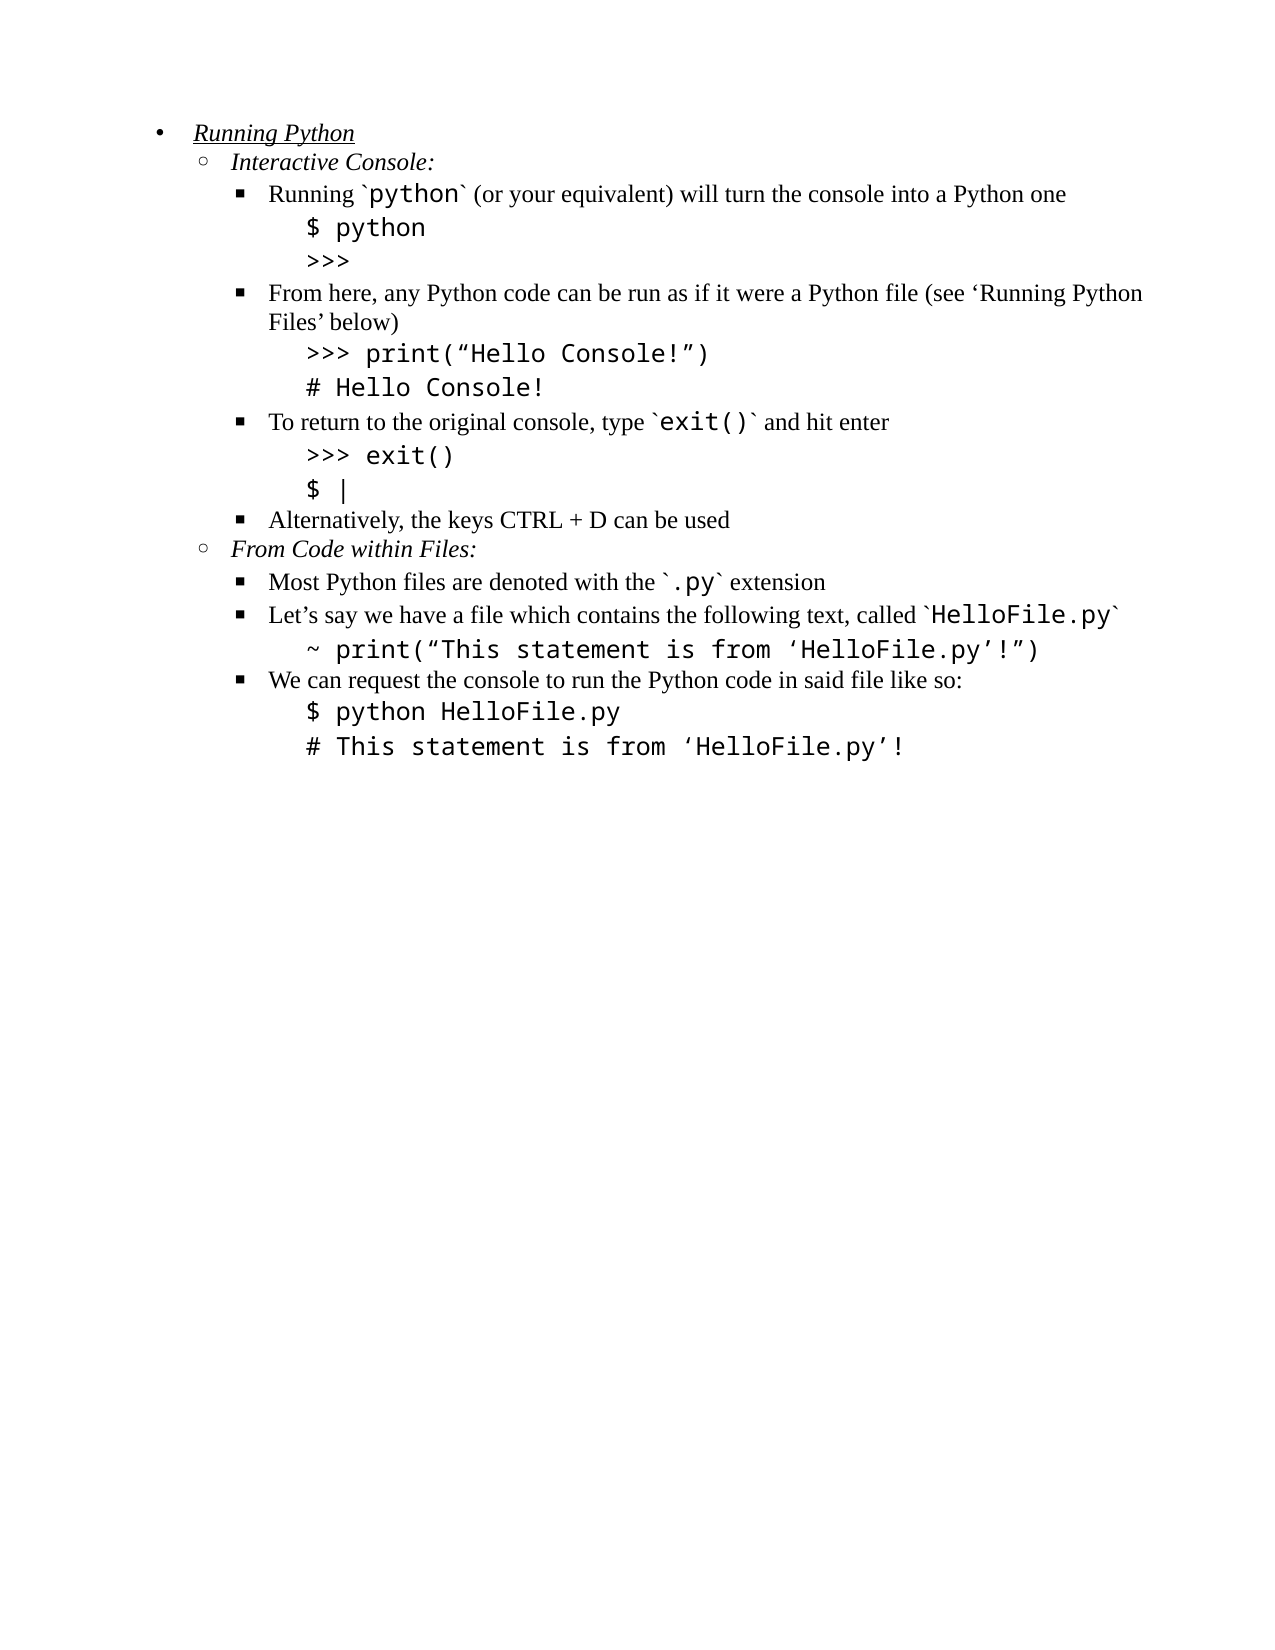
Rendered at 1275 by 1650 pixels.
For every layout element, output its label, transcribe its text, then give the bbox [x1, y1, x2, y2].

list Interactive Console: [193, 147, 1157, 176]
list To return to the original console, type `exit()` and hit enter [231, 403, 1157, 437]
list Alternatively, the keys CTRL + D can be used [231, 506, 1157, 534]
list Running `python` (or your equivalent) will turn the console into a Python one [231, 176, 1157, 210]
list Let’s say we have a file which contains the following text, called `HelloFile.py` [231, 597, 1157, 631]
list ~ print(“This statement is from ‘HelloFile.py’!”) [268, 631, 1157, 665]
list From here, any Python code can be run as if it were a Python file (see ‘Running Python Files’ below) [231, 278, 1157, 335]
list >>> print(“Hello Console!”) # Hello Console! [268, 335, 1157, 403]
list >>> exit() $ | [268, 437, 1157, 506]
list Most Python files are denoted with the `.py` extension [231, 563, 1157, 597]
list $ python HelloFile.py # This statement is from ‘HelloFile.py’! [268, 694, 1157, 762]
list From Code within Files: [193, 534, 1157, 563]
list We can request the console to run the Python code in said file like so: [231, 665, 1157, 694]
list $ python >>> [268, 210, 1157, 278]
list Running Python [156, 118, 1157, 147]
